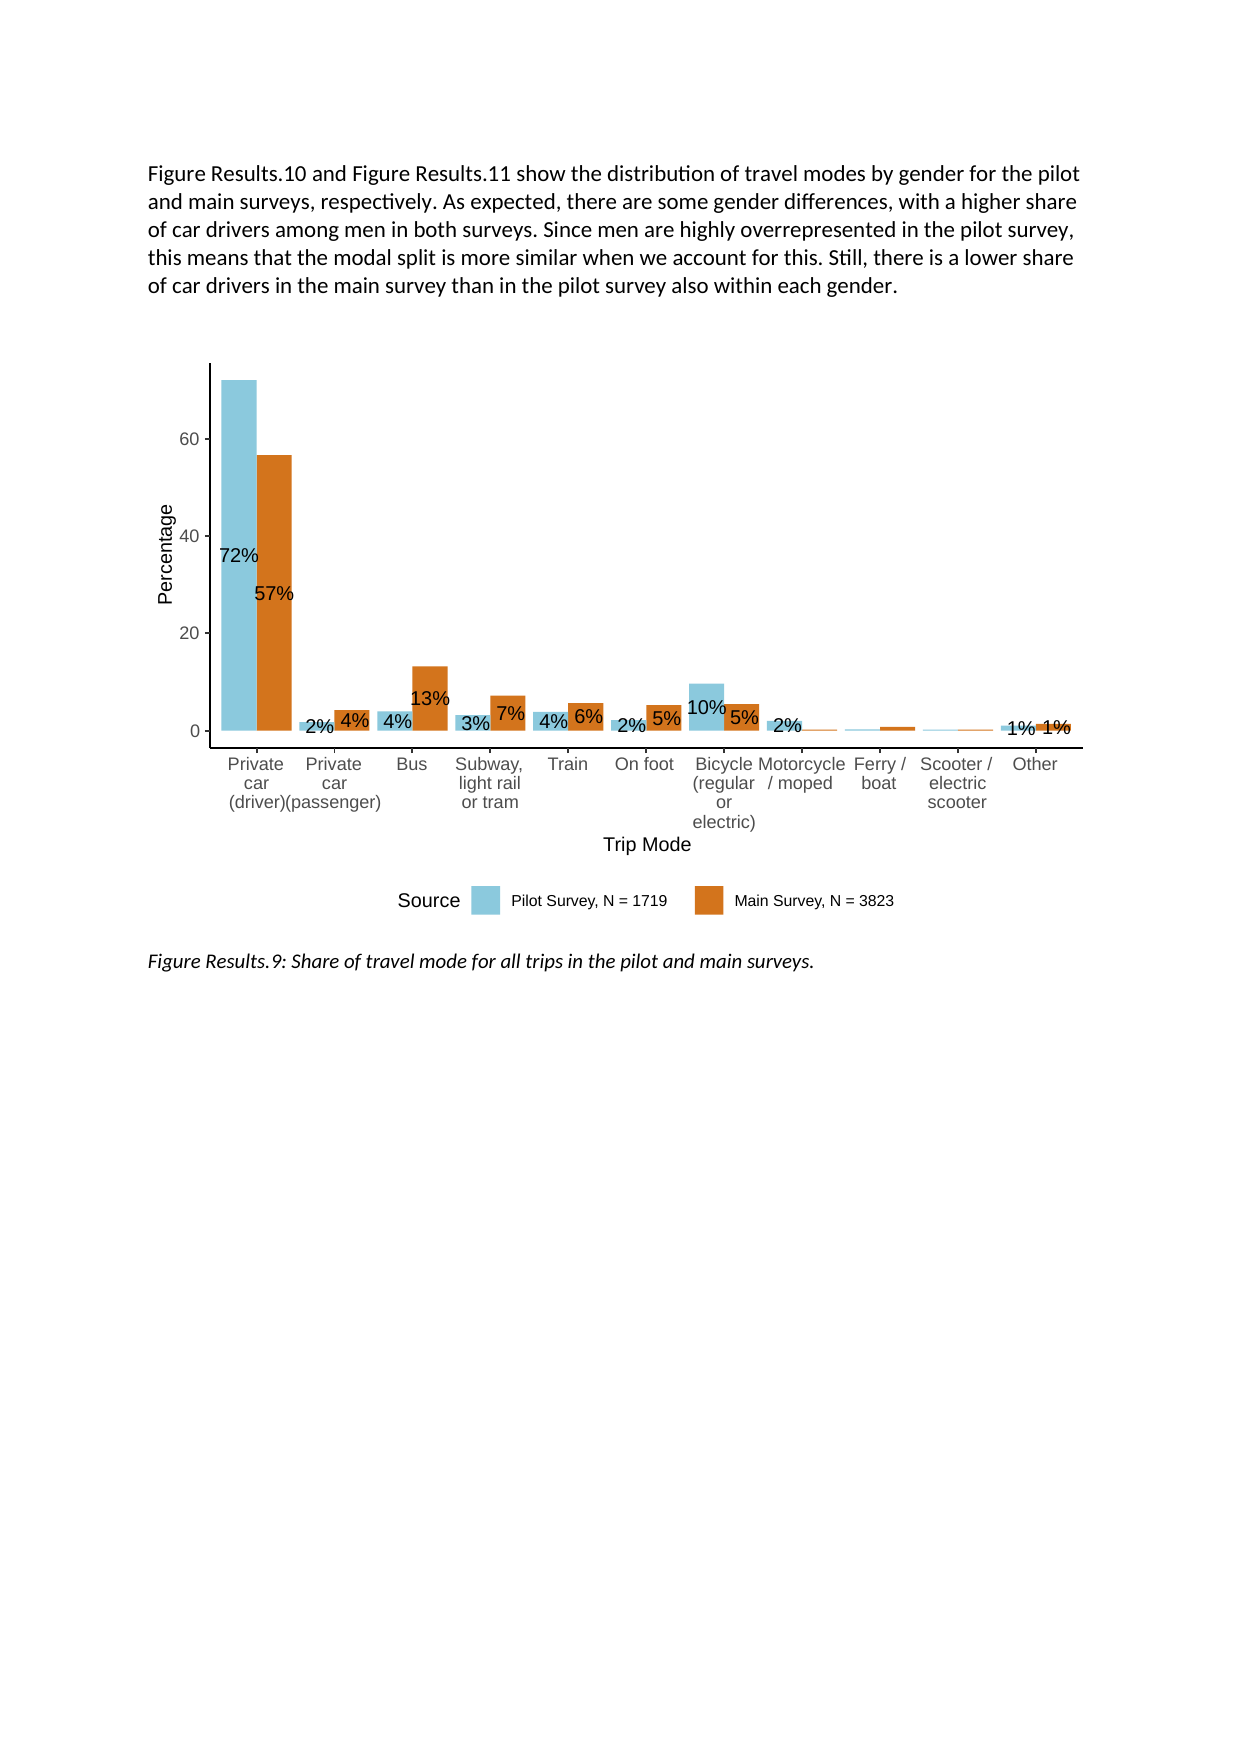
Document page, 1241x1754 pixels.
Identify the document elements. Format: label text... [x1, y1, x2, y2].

text Figure Results.9: Share of travel mode for all trips in the pilot and main surveys. [148, 948, 1092, 973]
text Figure Results.10 and Figure Results.11 show the distribution of travel modes by gender for the pilot and main surveys, respectively. As expected, there are some gender differences, with a higher share of car drivers among men in both surveys. Since men are highly overrepresented in the pilot survey, this means that the modal split is more similar when we account for this. Still, there is a lower share of car drivers in the main survey than in the pilot survey also within each gender. [148, 159, 1092, 299]
